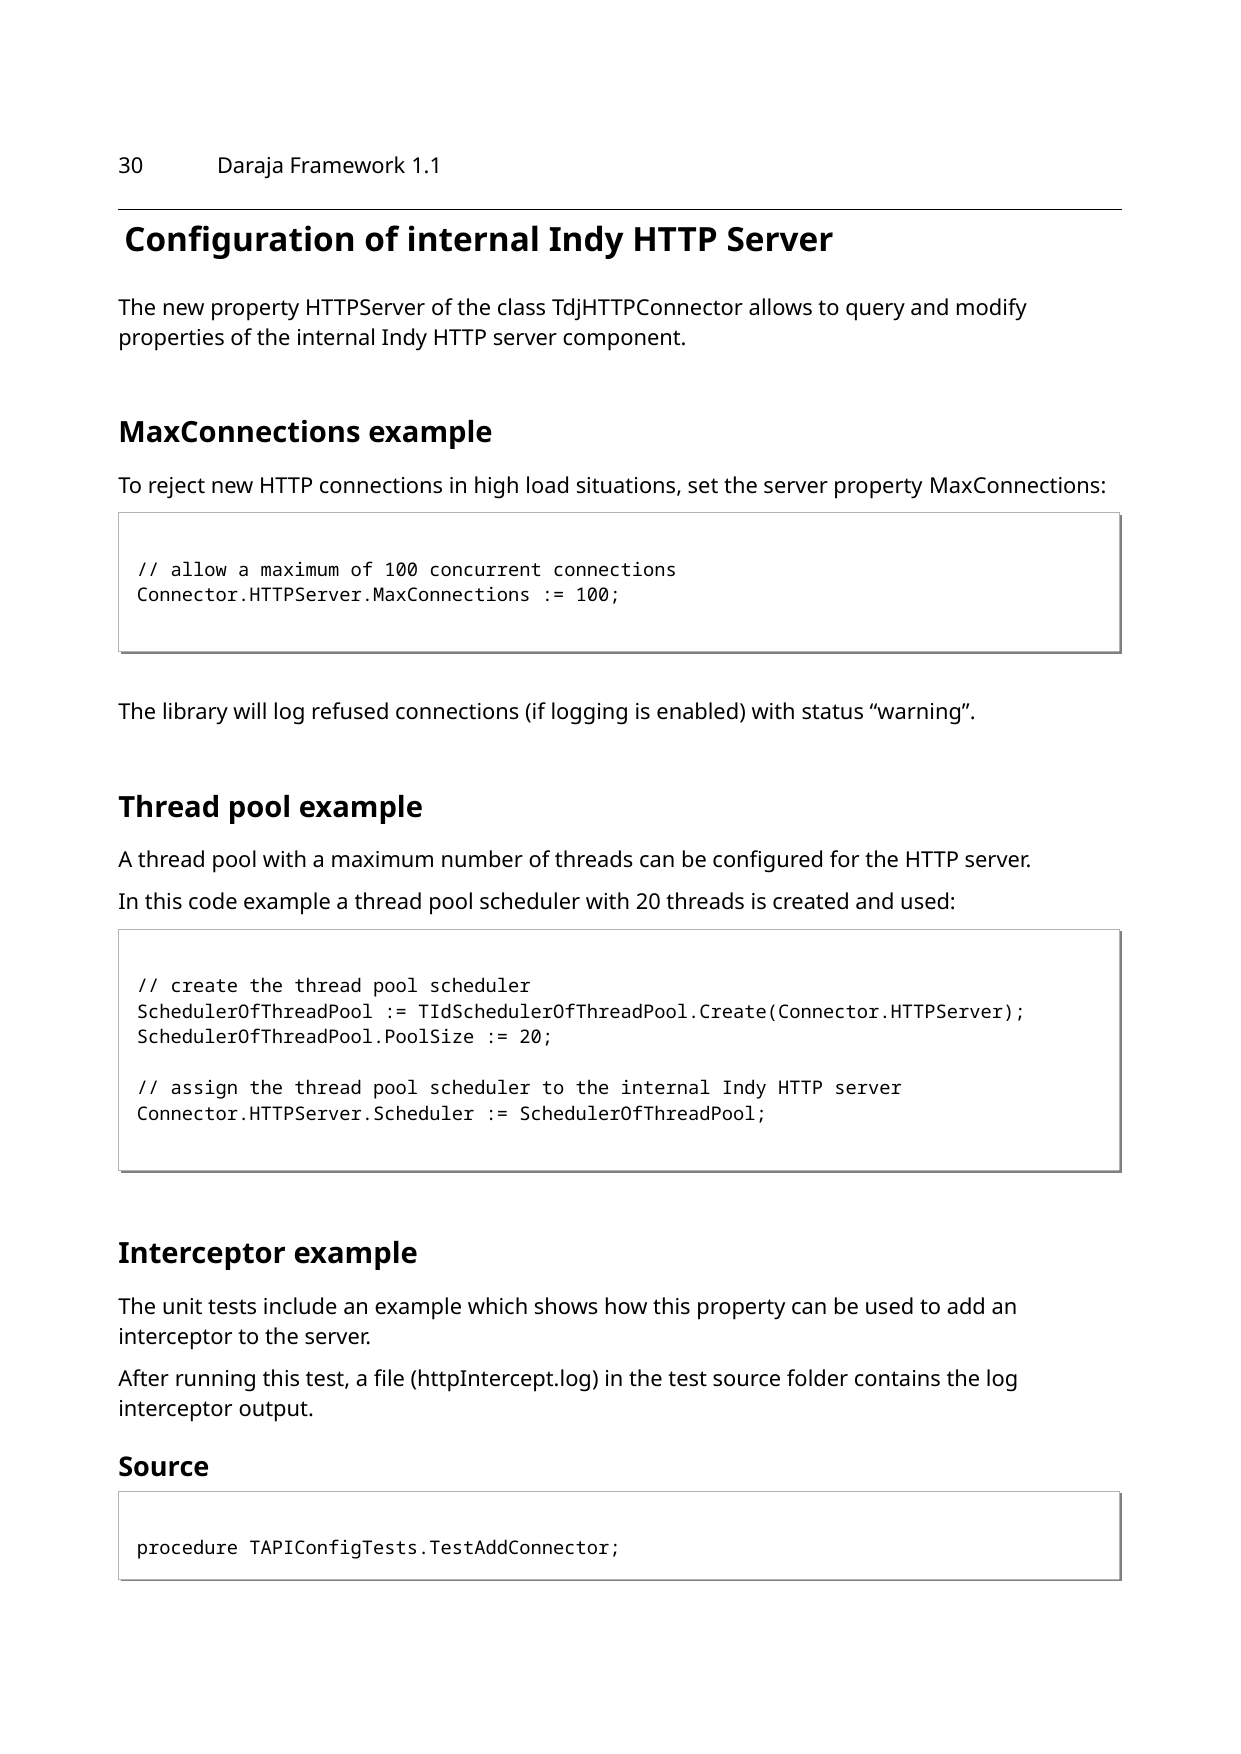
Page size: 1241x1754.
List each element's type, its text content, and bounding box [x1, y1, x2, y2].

text In this code example a thread pool scheduler with 20 threads is created and used: [118, 886, 1122, 916]
text The new property HTTPServer of the class TdjHTTPConnector allows to query and modify properties of the internal Indy HTTP server component. [118, 292, 1122, 351]
text Connector.HTTPServer.Scheduler := SchedulerOfThreadPool; [119, 1082, 1119, 1170]
text The library will log refused connections (if logging is enabled) with status “warning”. [118, 696, 1122, 726]
text // allow a maximum of 100 concurrent connections [119, 537, 1119, 563]
subtitle Configuration of internal Indy HTTP Server [118, 210, 1122, 268]
subtitle MaxConnections example [118, 412, 1122, 451]
subtitle Thread pool example [118, 786, 1122, 826]
text After running this test, a file (httpIntercept.log) in the test source folder contains the log interceptor output. [118, 1363, 1122, 1422]
subtitle Source [118, 1447, 1122, 1484]
text To reject new HTTP connections in high load situations, set the server property MaxConnections: [118, 469, 1122, 499]
text The unit tests include an example which shows how this property can be used to add an interceptor to the server. [118, 1291, 1122, 1350]
subtitle Interceptor example [118, 1233, 1122, 1272]
text SchedulerOfThreadPool.PoolSize := 20; // assign the thread pool scheduler to the internal Indy HTTP server [119, 1005, 1119, 1082]
text A thread pool with a maximum number of threads can be configured for the HTTP server. [118, 844, 1122, 874]
text // create the thread pool scheduler [119, 954, 1119, 980]
text procedure TAPIConfigTests.TestAddConnector; [119, 1516, 1119, 1578]
text SchedulerOfThreadPool := TIdSchedulerOfThreadPool.Create(Connector.HTTPServer); [119, 980, 1119, 1005]
text Connector.HTTPServer.MaxConnections := 100; [119, 563, 1119, 651]
